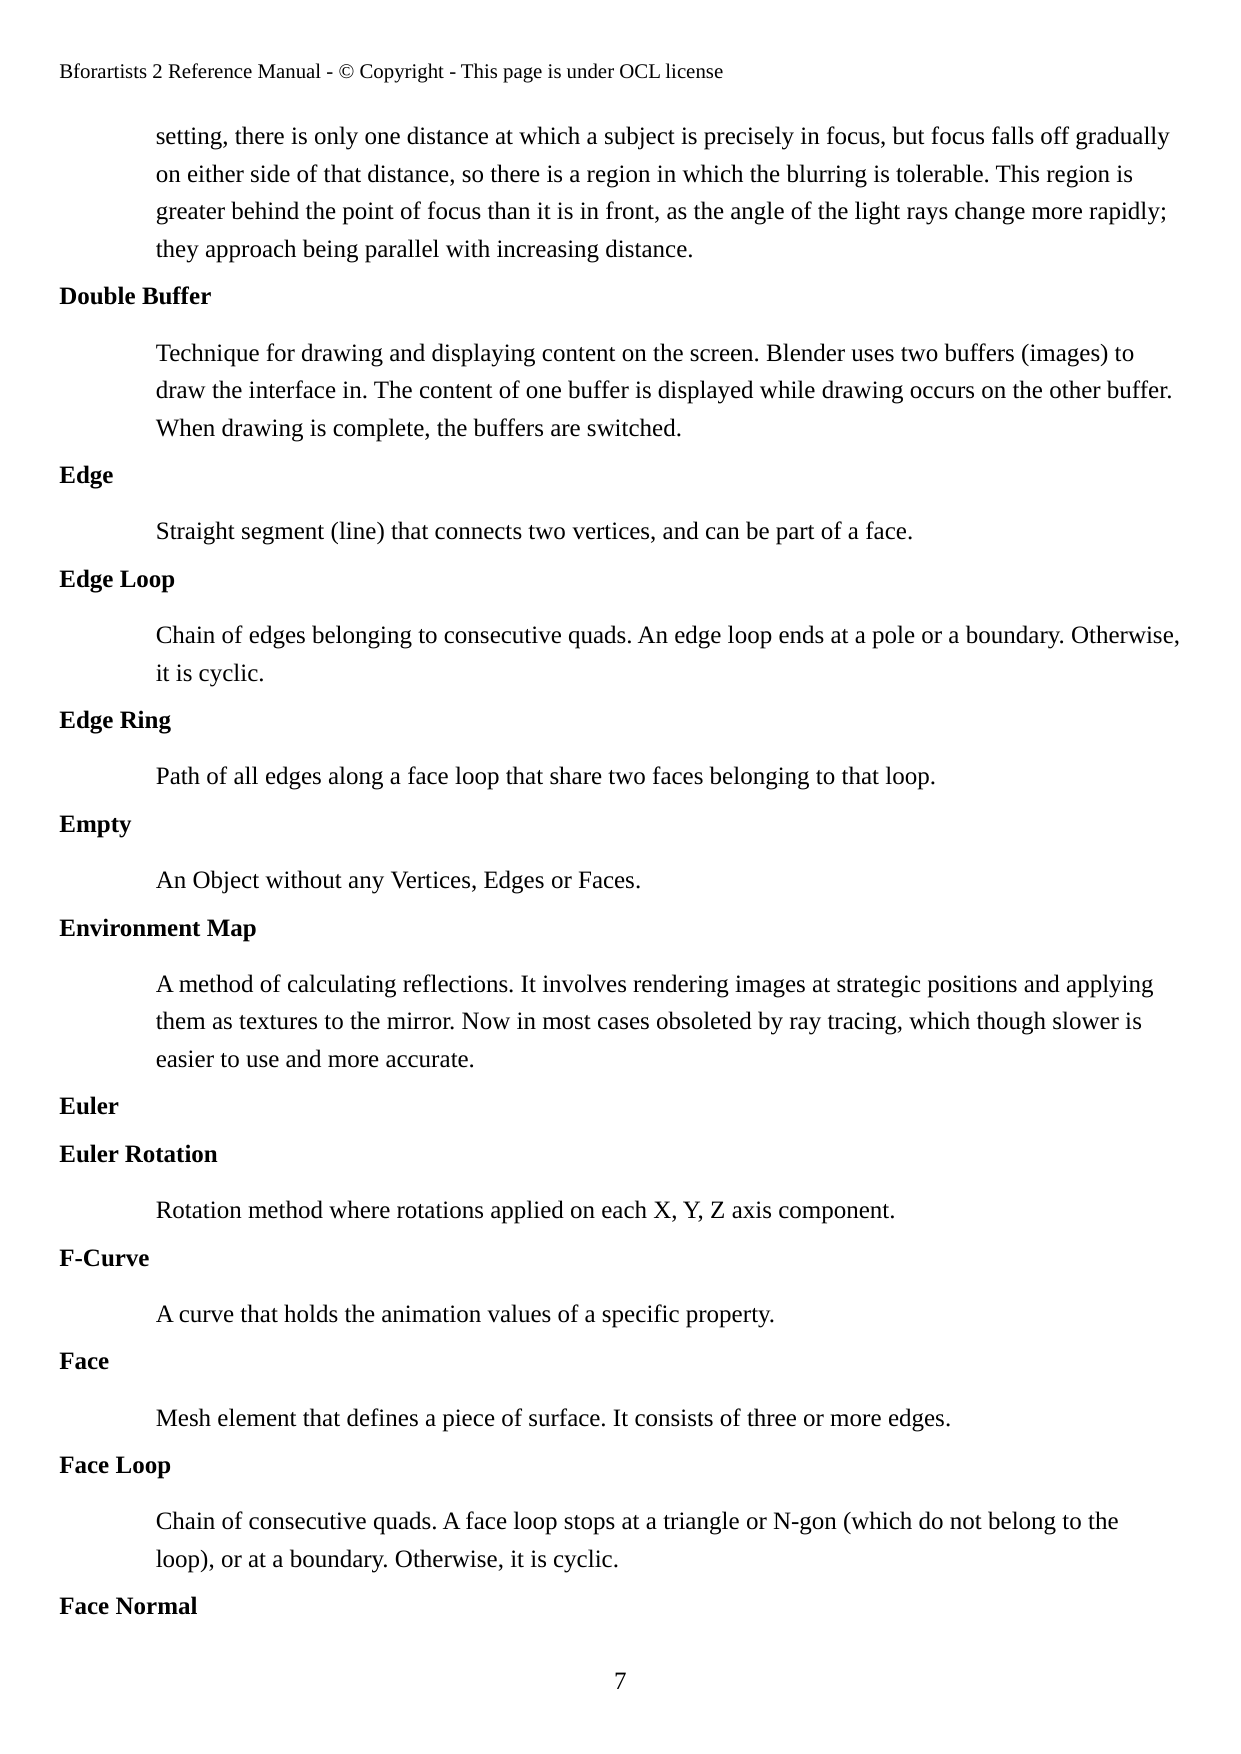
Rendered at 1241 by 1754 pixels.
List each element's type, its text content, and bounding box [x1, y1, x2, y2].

subtitle Edge Loop [59, 564, 1181, 593]
subtitle Face Normal [59, 1591, 1181, 1620]
subtitle Euler Rotation [59, 1139, 1181, 1168]
list Rotation method where rotations applied on each X, Y, Z axis component. [156, 1186, 1181, 1224]
list An Object without any Vertices, Edges or Faces. [156, 856, 1181, 894]
subtitle F-Curve [59, 1243, 1181, 1271]
subtitle Euler [59, 1091, 1181, 1120]
subtitle Face Loop [59, 1450, 1181, 1479]
list Technique for drawing and displaying content on the screen. Blender uses two buffers (images) to draw the interface in. The content of one buffer is displayed while drawing occurs on the other buffer. When drawing is complete, the buffers are switched. [156, 329, 1181, 441]
subtitle Environment Map [59, 913, 1181, 941]
list Straight segment (line) that connects two vertices, and can be part of a face. [156, 508, 1181, 545]
subtitle Edge Ring [59, 705, 1181, 734]
list Path of all edges along a face loop that share two faces belonging to that loop. [156, 753, 1181, 790]
list A method of calculating reflections. It involves rendering images at strategic positions and applying them as textures to the mirror. Now in most cases obsoleted by ray tracing, which though slower is easier to use and more accurate. [156, 960, 1181, 1073]
list Chain of edges belonging to consecutive quads. An edge loop ends at a pole or a boundary. Otherwise, it is cyclic. [156, 611, 1181, 686]
subtitle Empty [59, 809, 1181, 838]
subtitle Face [59, 1346, 1181, 1375]
list A curve that holds the animation values of a specific property. [156, 1290, 1181, 1328]
list setting, there is only one distance at which a subject is precisely in focus, but focus falls off gradually on either side of that distance, so there is a region in which the blurring is tolerable. This region is greater behind the point of focus than it is in front, as the angle of the light rays change more rapidly; they approach being parallel with increasing distance. [156, 113, 1181, 263]
subtitle Double Buffer [59, 281, 1181, 310]
list Chain of consecutive quads. A face loop stops at a triangle or N-gon (which do not belong to the loop), or at a boundary. Otherwise, it is cyclic. [156, 1498, 1181, 1573]
subtitle Edge [59, 460, 1181, 489]
list Mesh element that defines a piece of surface. It consists of three or more edges. [156, 1394, 1181, 1431]
